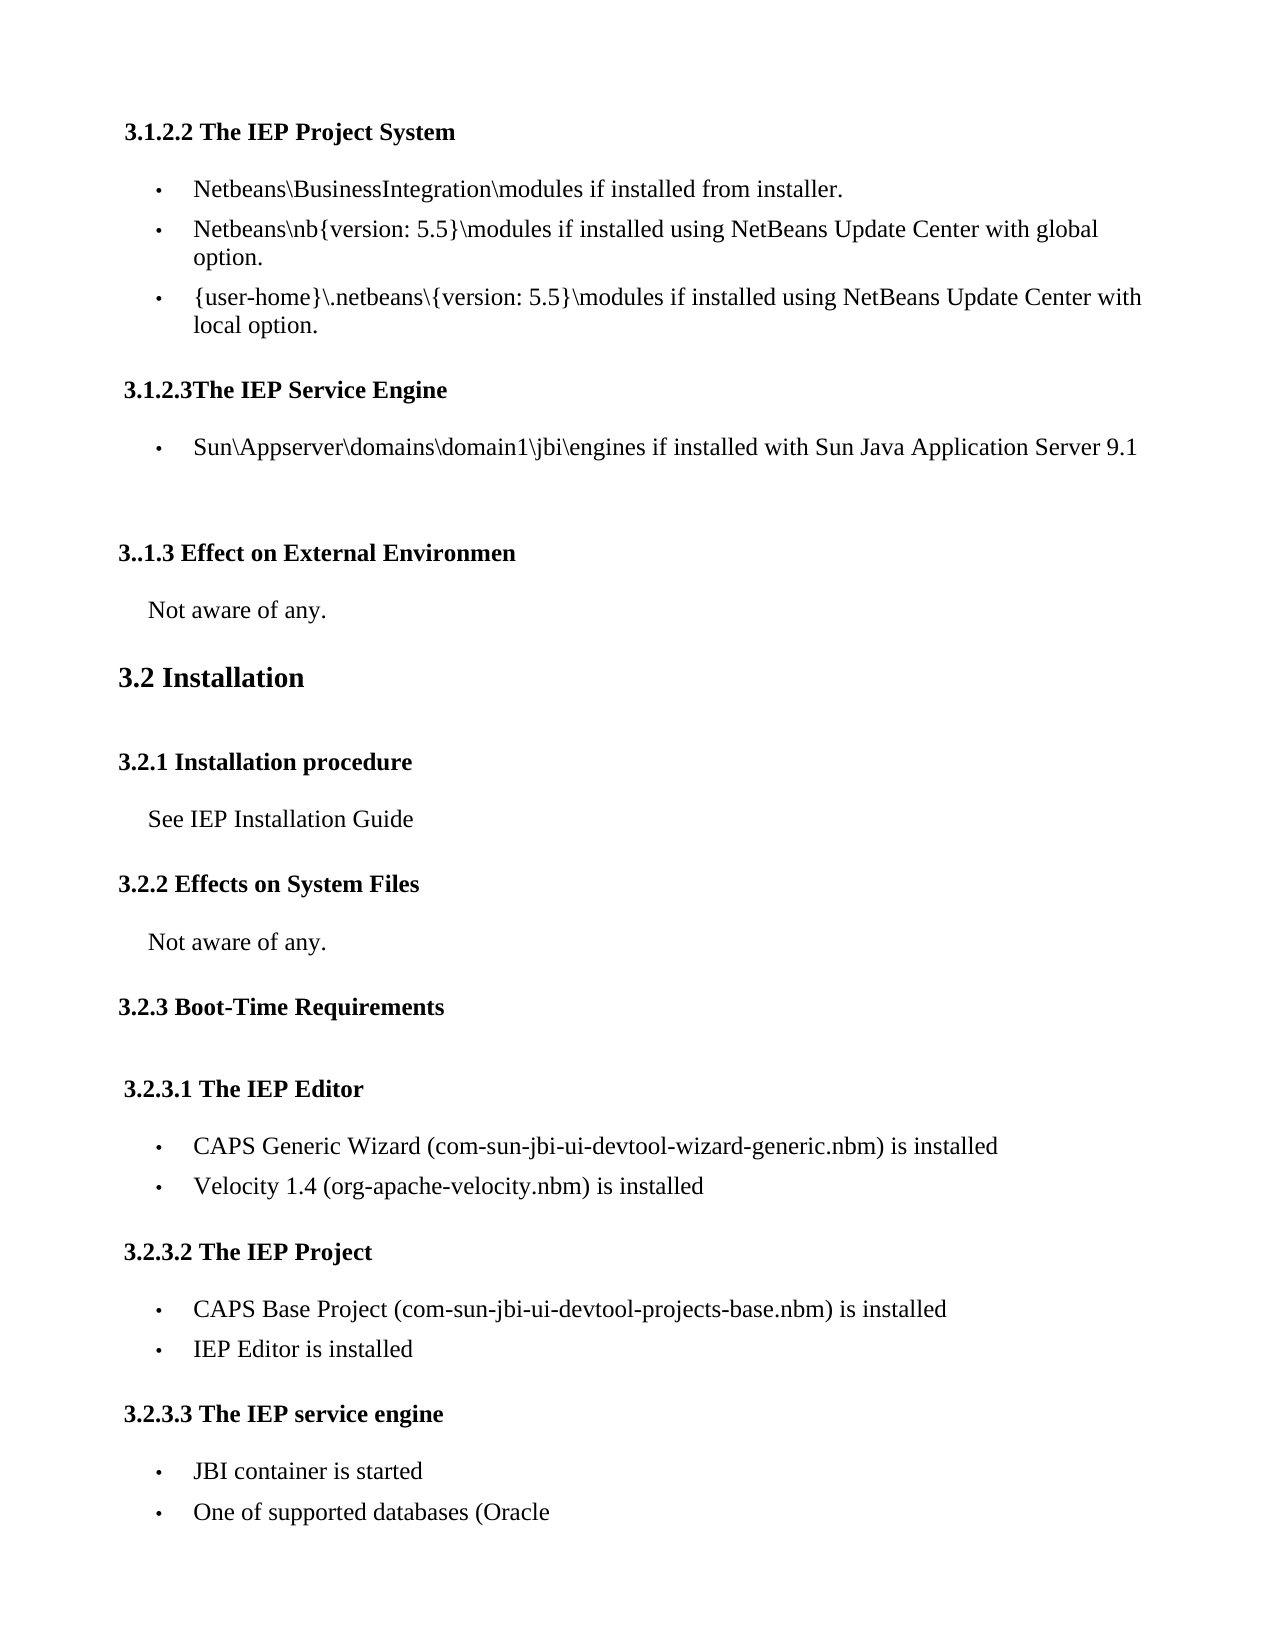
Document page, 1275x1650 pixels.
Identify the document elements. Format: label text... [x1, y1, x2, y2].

list CAPS Generic Wizard (com-sun-jbi-ui-devtool-wizard-generic.nbm) is installed [156, 1132, 1157, 1160]
subtitle 3.2.1 Installation procedure [118, 748, 1157, 776]
subtitle 3.2 Installation [118, 661, 1157, 694]
list Velocity 1.4 (org-apache-velocity.nbm) is installed [156, 1172, 1157, 1200]
subtitle 3.2.3 Boot-Time Requirements [118, 993, 1157, 1021]
list Netbeans\BusinessIntegration\modules if installed from installer. [156, 175, 1157, 203]
text Not aware of any. [148, 596, 1157, 624]
subtitle The IEP Editor [124, 1075, 1157, 1103]
subtitle 3.1.2.2 The IEP Project System [118, 118, 1157, 146]
list {user-home}\.netbeans\{version: 5.5}\modules if installed using NetBeans Update Center with local option. [156, 283, 1157, 339]
subtitle The IEP Project [124, 1238, 1157, 1265]
text See IEP Installation Guide [148, 805, 1157, 833]
subtitle 3..1.3 Effect on External Environmen [118, 539, 1157, 567]
subtitle The IEP service engine [124, 1400, 1157, 1428]
text Not aware of any. [148, 928, 1157, 955]
list Sun\Appserver\domains\domain1\jbi\engines if installed with Sun Java Application Server 9.1 [156, 433, 1157, 461]
subtitle The IEP Service Engine [124, 376, 1157, 404]
list IEP Editor is installed [156, 1335, 1157, 1363]
list JBI container is started [156, 1457, 1157, 1485]
list Netbeans\nb{version: 5.5}\modules if installed using NetBeans Update Center with global option. [156, 216, 1157, 271]
subtitle 3.2.2 Effects on System Files [118, 871, 1157, 898]
list One of supported databases (Oracle [156, 1498, 1157, 1525]
list CAPS Base Project (com-sun-jbi-ui-devtool-projects-base.nbm) is installed [156, 1295, 1157, 1323]
